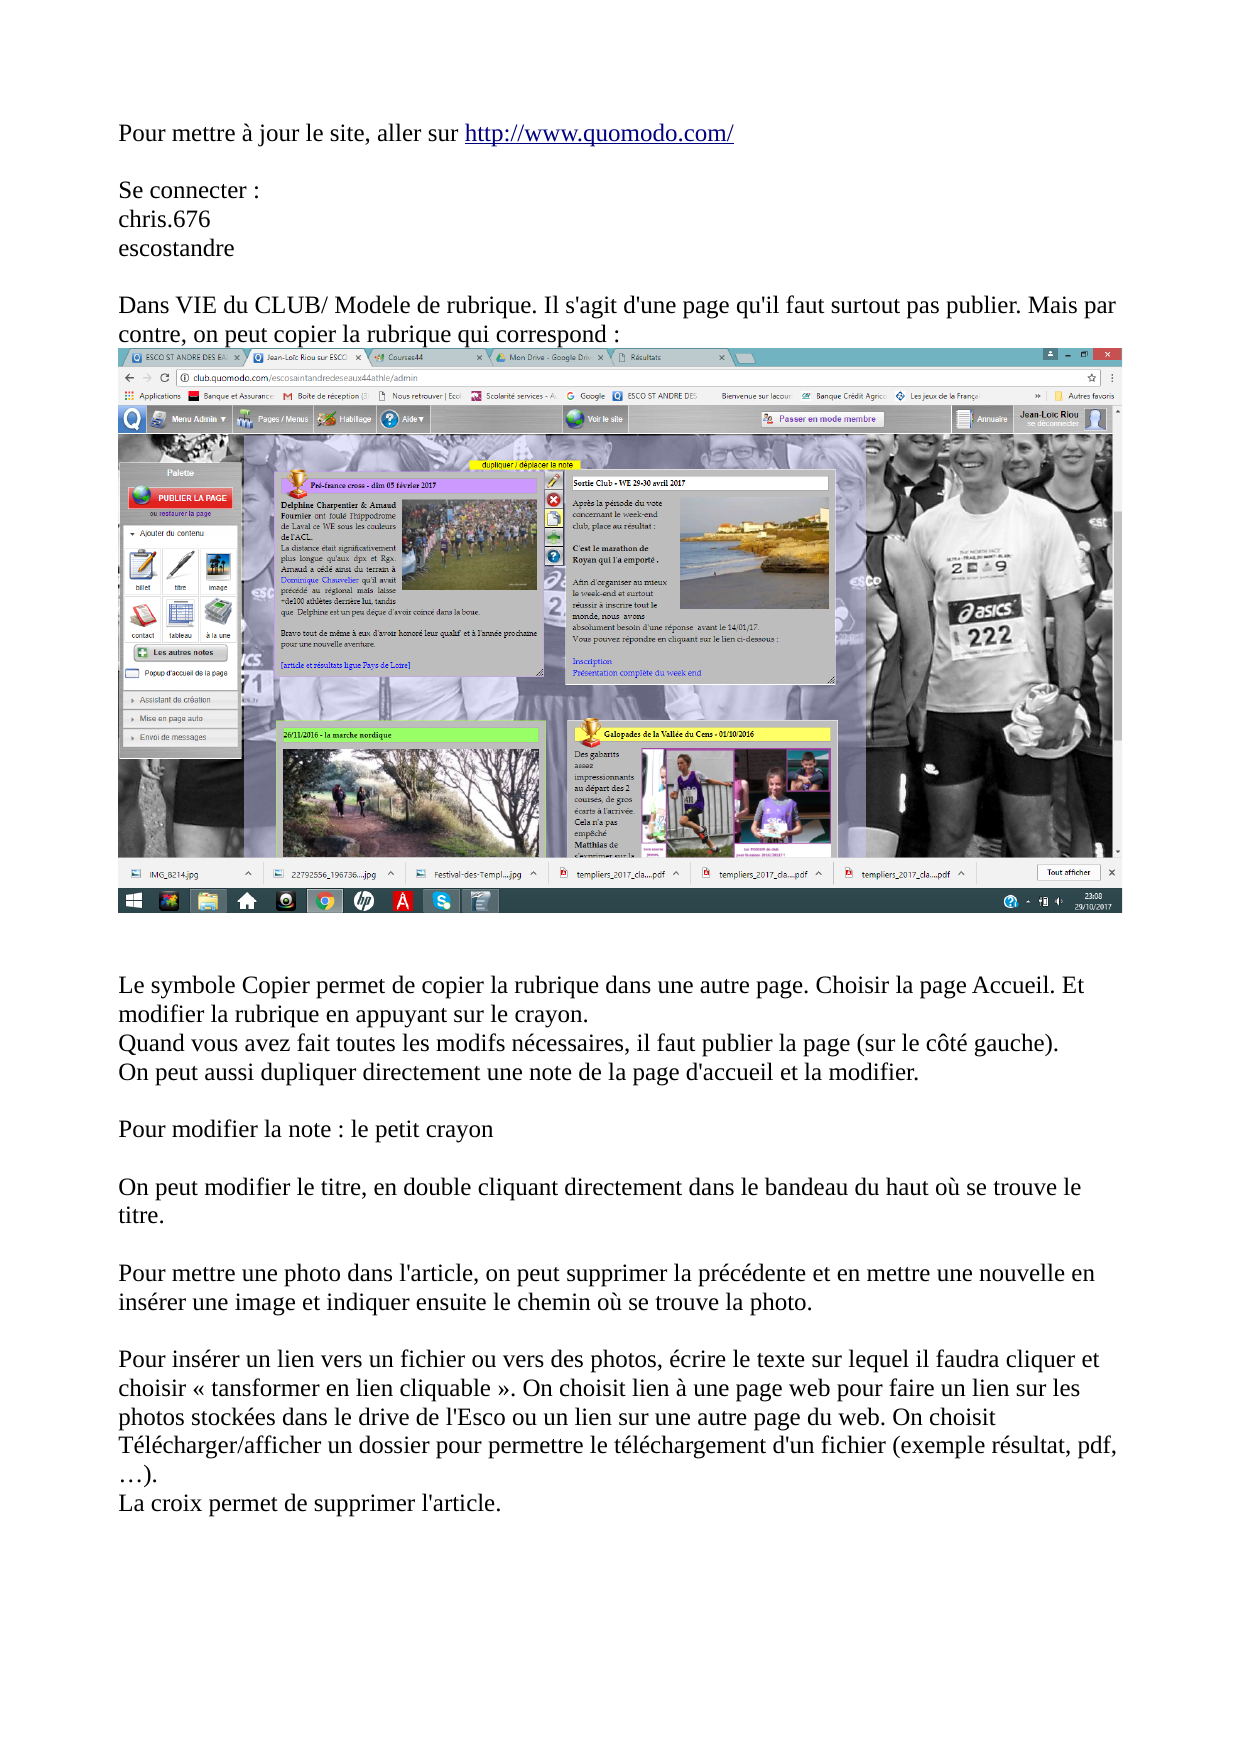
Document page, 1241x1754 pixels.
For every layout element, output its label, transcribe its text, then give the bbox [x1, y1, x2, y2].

text escostandre [118, 233, 1122, 262]
text Pour insérer un lien vers un fichier ou vers des photos, écrire le texte sur lequel il faudra cliquer et choisir « tansformer en lien cliquable ». On choisit lien à une page web pour faire un lien sur les photos stockées dans le drive de l'Esco ou un lien sur une autre page du web. On choisit Télécharger/afficher un dossier pour permettre le téléchargement d'un fichier (exemple résultat, pdf, …). [118, 1344, 1122, 1488]
text La croix permet de supprimer l'article. [118, 1488, 1122, 1517]
text Pour modifier la note : le petit crayon [118, 1114, 1122, 1143]
text Le symbole Copier permet de copier la rubrique dans une autre page. Choisir la page Accueil. Et modifier la rubrique en appuyant sur le crayon. [118, 970, 1122, 1028]
text On peut modifier le titre, en double cliquant directement dans le bandeau du haut où se trouve le titre. [118, 1172, 1122, 1229]
text Pour mettre à jour le site, aller sur http://www.quomodo.com/ [118, 118, 1122, 147]
text Pour mettre une photo dans l'article, on peut supprimer la précédente et en mettre une nouvelle en insérer une image et indiquer ensuite le chemin où se trouve la photo. [118, 1258, 1122, 1315]
text Se connecter : [118, 176, 1122, 204]
text Dans VIE du CLUB/ Modele de rubrique. Il s'agit d'une page qu'il faut surtout pas publier. Mais par contre, on peut copier la rubrique qui correspond : [118, 291, 1122, 348]
text Quand vous avez fait toutes les modifs nécessaires, il faut publier la page (sur le côté gauche). [118, 1028, 1122, 1057]
picture [118, 348, 1123, 913]
text chris.676 [118, 204, 1122, 233]
text On peut aussi dupliquer directement une note de la page d'accueil et la modifier. [118, 1057, 1122, 1085]
